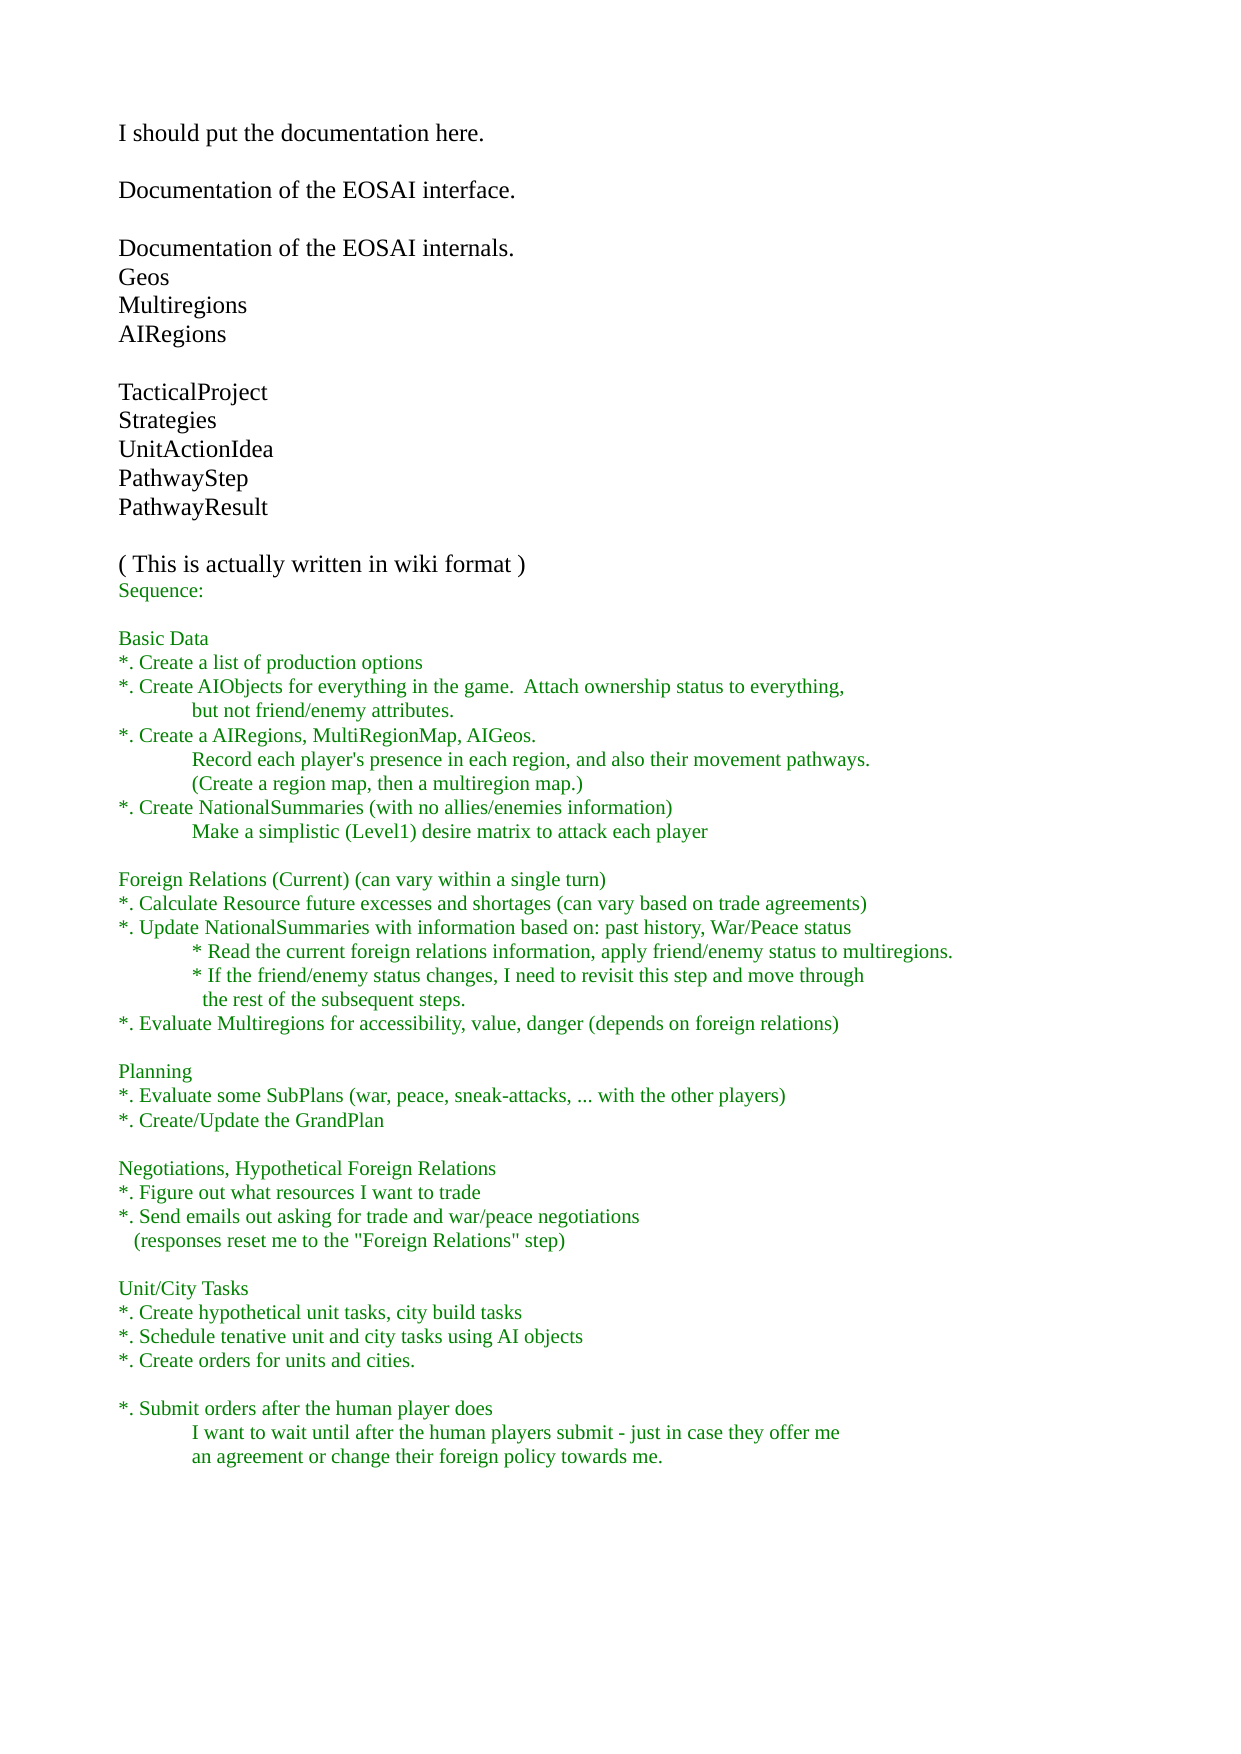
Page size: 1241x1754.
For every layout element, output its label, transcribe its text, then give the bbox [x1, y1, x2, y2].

text Sequence: [118, 578, 1122, 602]
text Negotiations, Hypothetical Foreign Relations [118, 1156, 1122, 1180]
text Geos [118, 262, 1122, 291]
text ( This is actually written in wiki format ) [118, 549, 1122, 578]
text but not friend/enemy attributes. [118, 698, 1122, 722]
text Foreign Relations (Current) (can vary within a single turn) [118, 867, 1122, 891]
text AIRegions [118, 319, 1122, 348]
text Make a simplistic (Level1) desire matrix to attack each player [118, 819, 1122, 843]
text *. Evaluate some SubPlans (war, peace, sneak-attacks, ... with the other players) [118, 1083, 1122, 1107]
text (responses reset me to the "Foreign Relations" step) [118, 1228, 1122, 1252]
text Strategies [118, 406, 1122, 434]
text *. Submit orders after the human player does [118, 1396, 1122, 1420]
text *. Create/Update the GrandPlan [118, 1107, 1122, 1132]
text Documentation of the EOSAI interface. [118, 176, 1122, 204]
text I should put the documentation here. [118, 118, 1122, 147]
text *. Schedule tenative unit and city tasks using AI objects [118, 1324, 1122, 1348]
text *. Evaluate Multiregions for accessibility, value, danger (depends on foreign relations) [118, 1011, 1122, 1035]
text Unit/City Tasks [118, 1276, 1122, 1300]
text Documentation of the EOSAI internals. [118, 233, 1122, 262]
text Multiregions [118, 291, 1122, 319]
text *. Figure out what resources I want to trade [118, 1180, 1122, 1204]
text Record each player's presence in each region, and also their movement pathways. [118, 747, 1122, 771]
text * If the friend/enemy status changes, I need to revisit this step and move through [118, 963, 1122, 987]
text *. Create orders for units and cities. [118, 1348, 1122, 1372]
text I want to wait until after the human players submit - just in case they offer me [118, 1420, 1122, 1444]
text an agreement or change their foreign policy towards me. [118, 1444, 1122, 1468]
text *. Calculate Resource future excesses and shortages (can vary based on trade agreements) [118, 891, 1122, 915]
text PathwayStep [118, 463, 1122, 492]
text *. Create NationalSummaries (with no allies/enemies information) [118, 795, 1122, 819]
text *. Create hypothetical unit tasks, city build tasks [118, 1300, 1122, 1324]
text * Read the current foreign relations information, apply friend/enemy status to multiregions. [118, 939, 1122, 963]
text *. Send emails out asking for trade and war/peace negotiations [118, 1204, 1122, 1228]
text the rest of the subsequent steps. [118, 987, 1122, 1011]
text TacticalProject [118, 377, 1122, 406]
text *. Update NationalSummaries with information based on: past history, War/Peace status [118, 915, 1122, 939]
text Basic Data [118, 626, 1122, 650]
text PathwayResult [118, 492, 1122, 521]
text *. Create a list of production options [118, 650, 1122, 674]
text (Create a region map, then a multiregion map.) [118, 771, 1122, 795]
text *. Create AIObjects for everything in the game. Attach ownership status to everything, [118, 674, 1122, 698]
text UnitActionIdea [118, 434, 1122, 463]
text *. Create a AIRegions, MultiRegionMap, AIGeos. [118, 722, 1122, 747]
text Planning [118, 1059, 1122, 1083]
